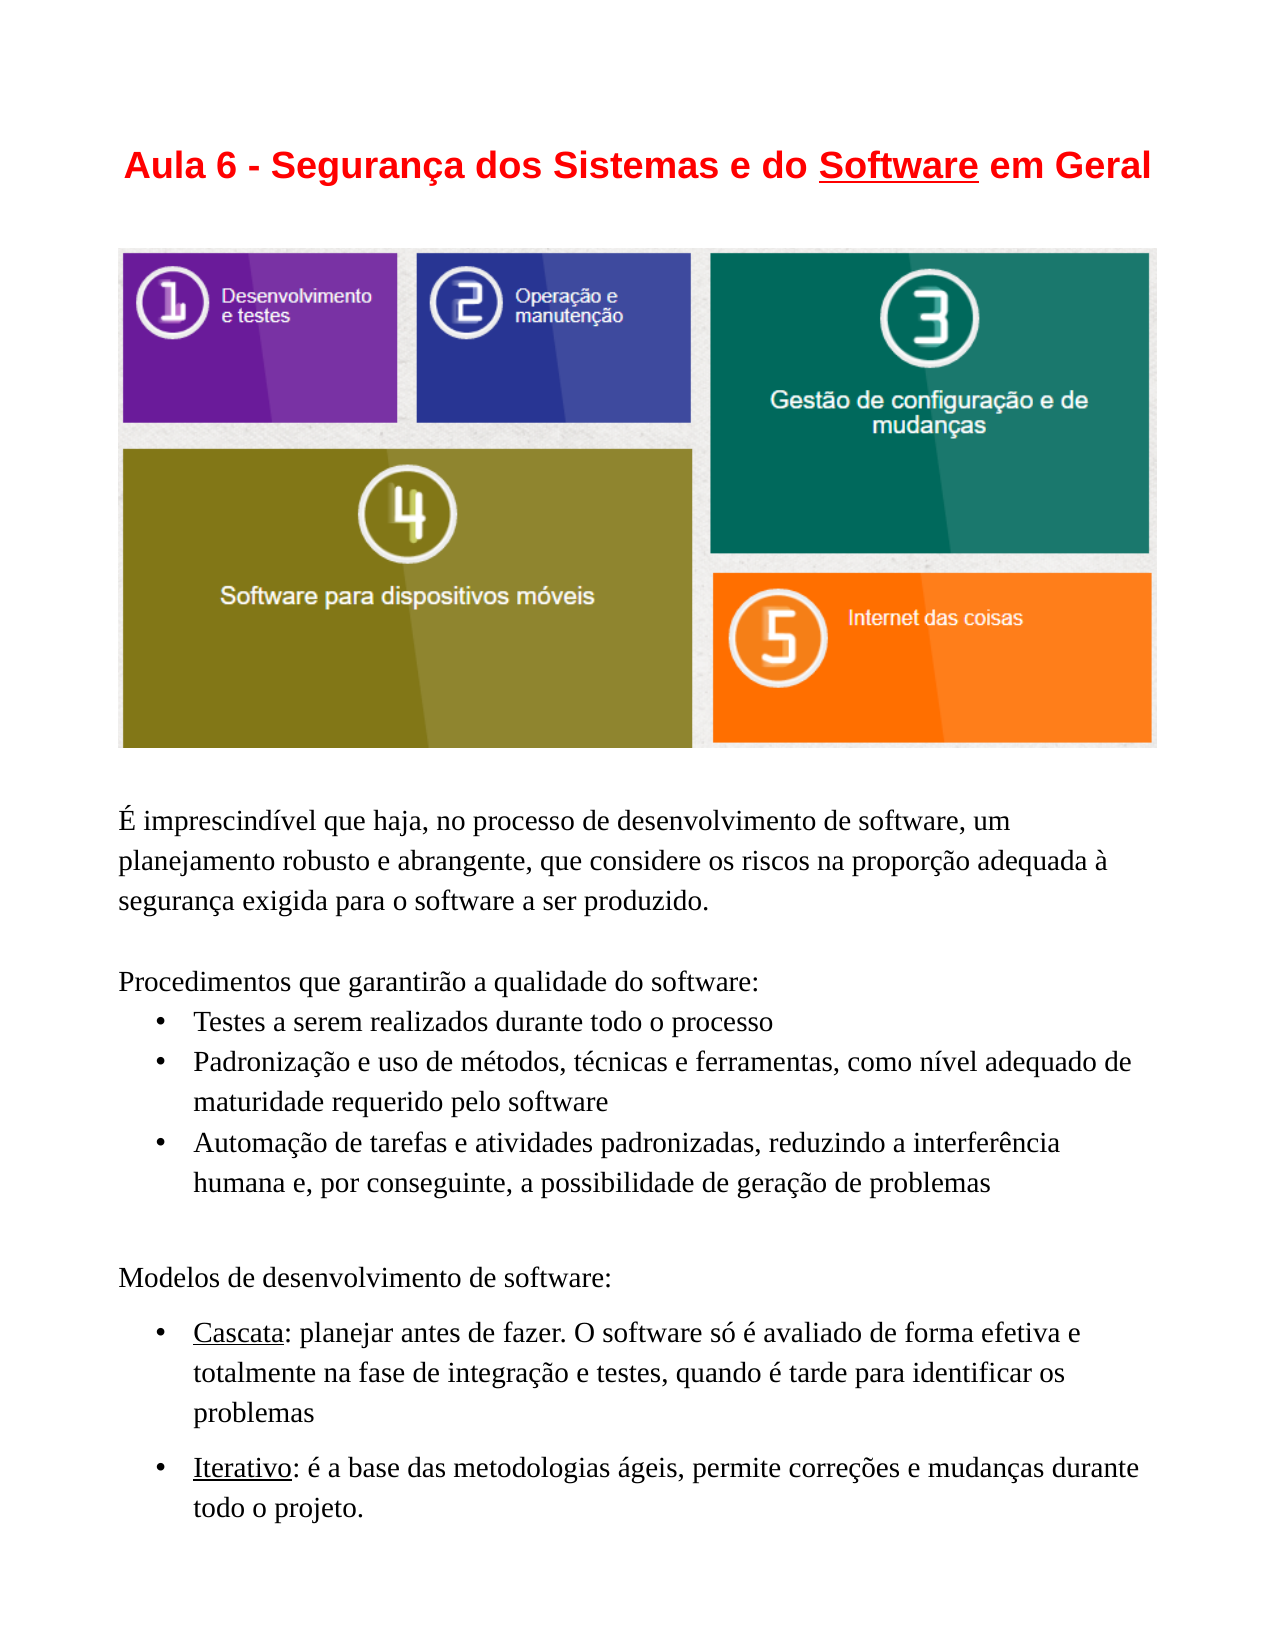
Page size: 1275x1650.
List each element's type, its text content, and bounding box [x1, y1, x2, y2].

list Automação de tarefas e atividades padronizadas, reduzindo a interferência humana e, por conseguinte, a possibilidade de geração de problemas [156, 1125, 1157, 1198]
subtitle Aula 6 - Segurança dos Sistemas e do Software em Geral [118, 143, 1157, 187]
list Padronização e uso de métodos, técnicas e ferramentas, como nível adequado de maturidade requerido pelo software [156, 1044, 1157, 1118]
picture [118, 248, 1157, 748]
list Cascata: planejar antes de fazer. O software só é avaliado de forma efetiva e totalmente na fase de integração e testes, quando é tarde para identificar os problemas [156, 1315, 1157, 1429]
text Procedimentos que garantirão a qualidade do software: [118, 923, 1157, 997]
text É imprescindível que haja, no processo de desenvolvimento de software, um planejamento robusto e abrangente, que considere os riscos na proporção adequada à segurança exigida para o software a ser produzido. [118, 803, 1157, 917]
list Iterativo: é a base das metodologias ágeis, permite correções e mudanças durante todo o projeto. [156, 1450, 1157, 1524]
list Testes a serem realizados durante todo o processo [156, 1004, 1157, 1037]
text Modelos de desenvolvimento de software: [118, 1260, 1157, 1293]
